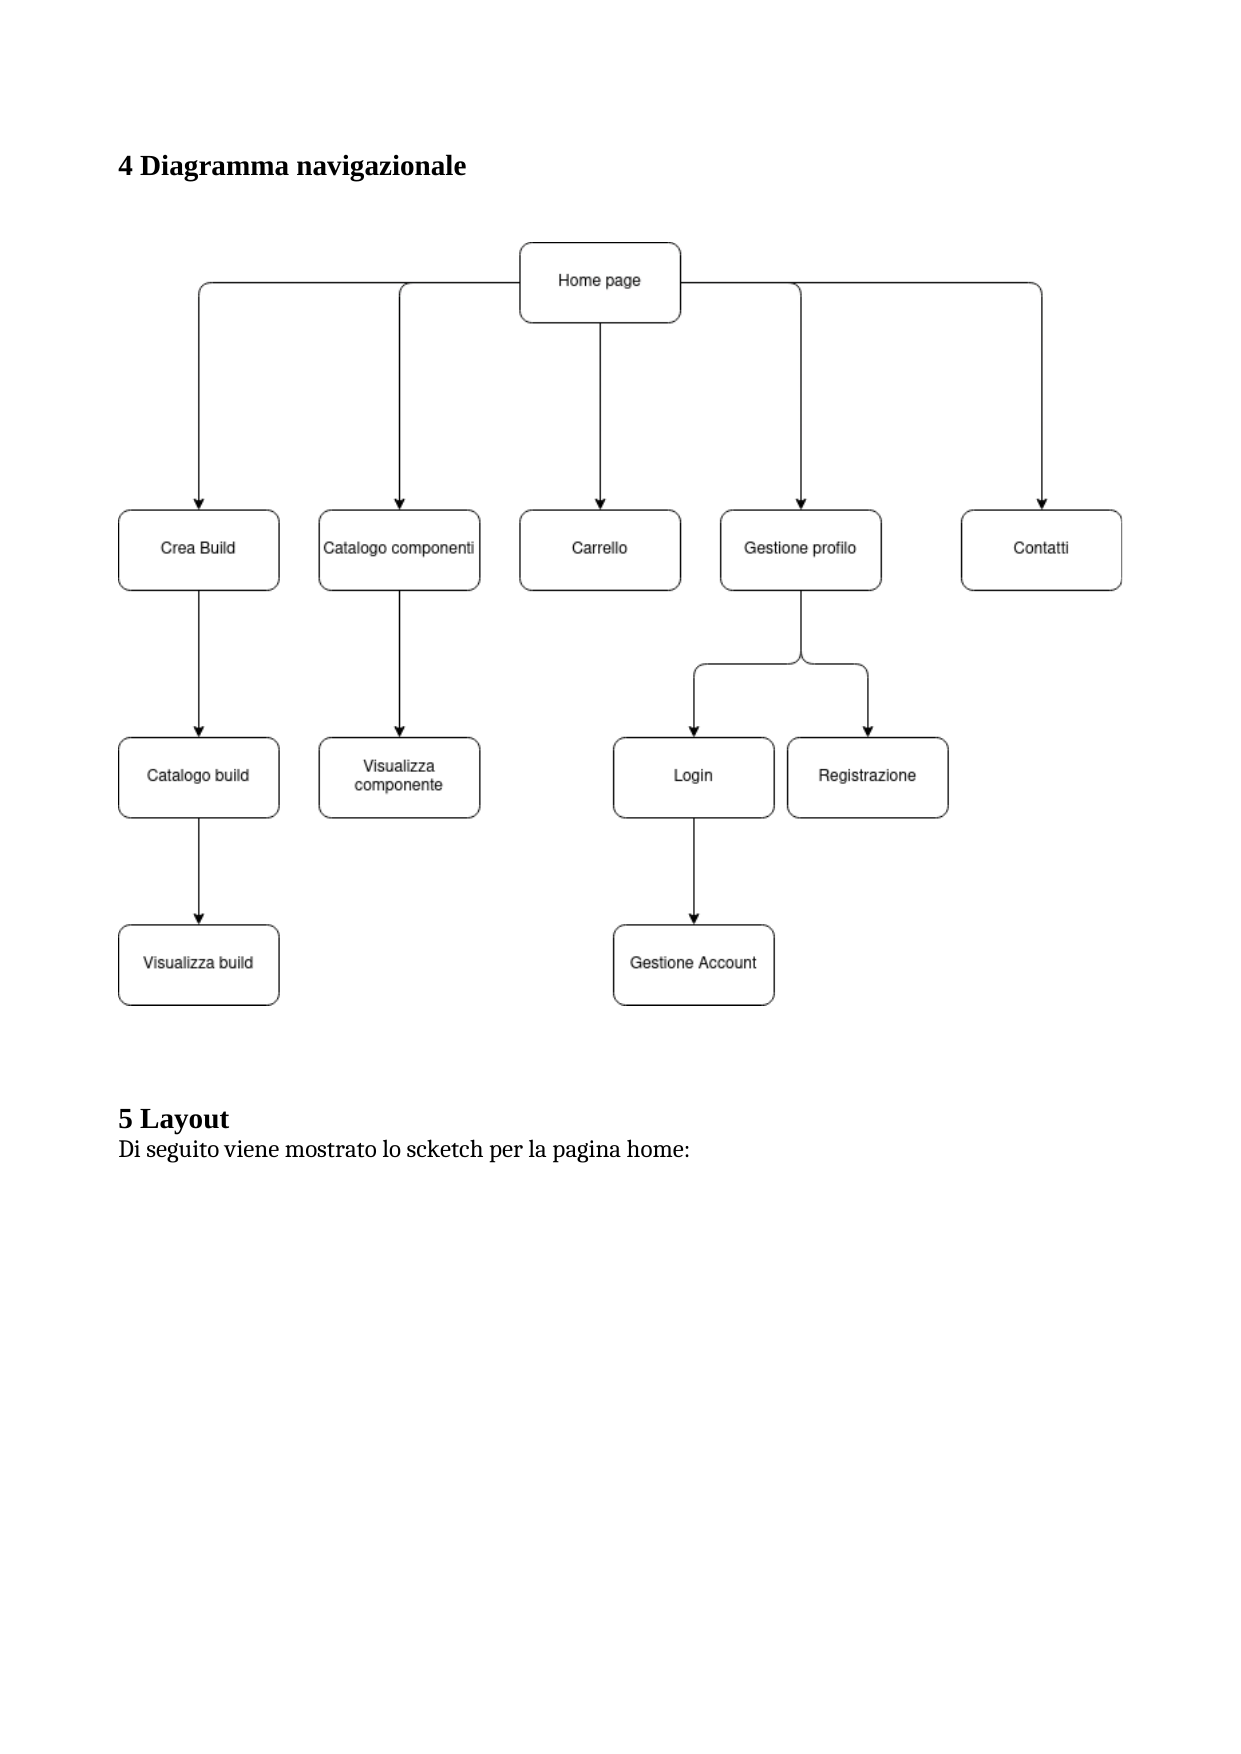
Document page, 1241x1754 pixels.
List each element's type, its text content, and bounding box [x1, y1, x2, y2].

subtitle 4 Diagramma navigazionale [118, 148, 1122, 181]
picture [118, 242, 1123, 1006]
subtitle 5 Layout [118, 1102, 1122, 1135]
text Di seguito viene mostrato lo scketch per la pagina home: [118, 1135, 1122, 1164]
